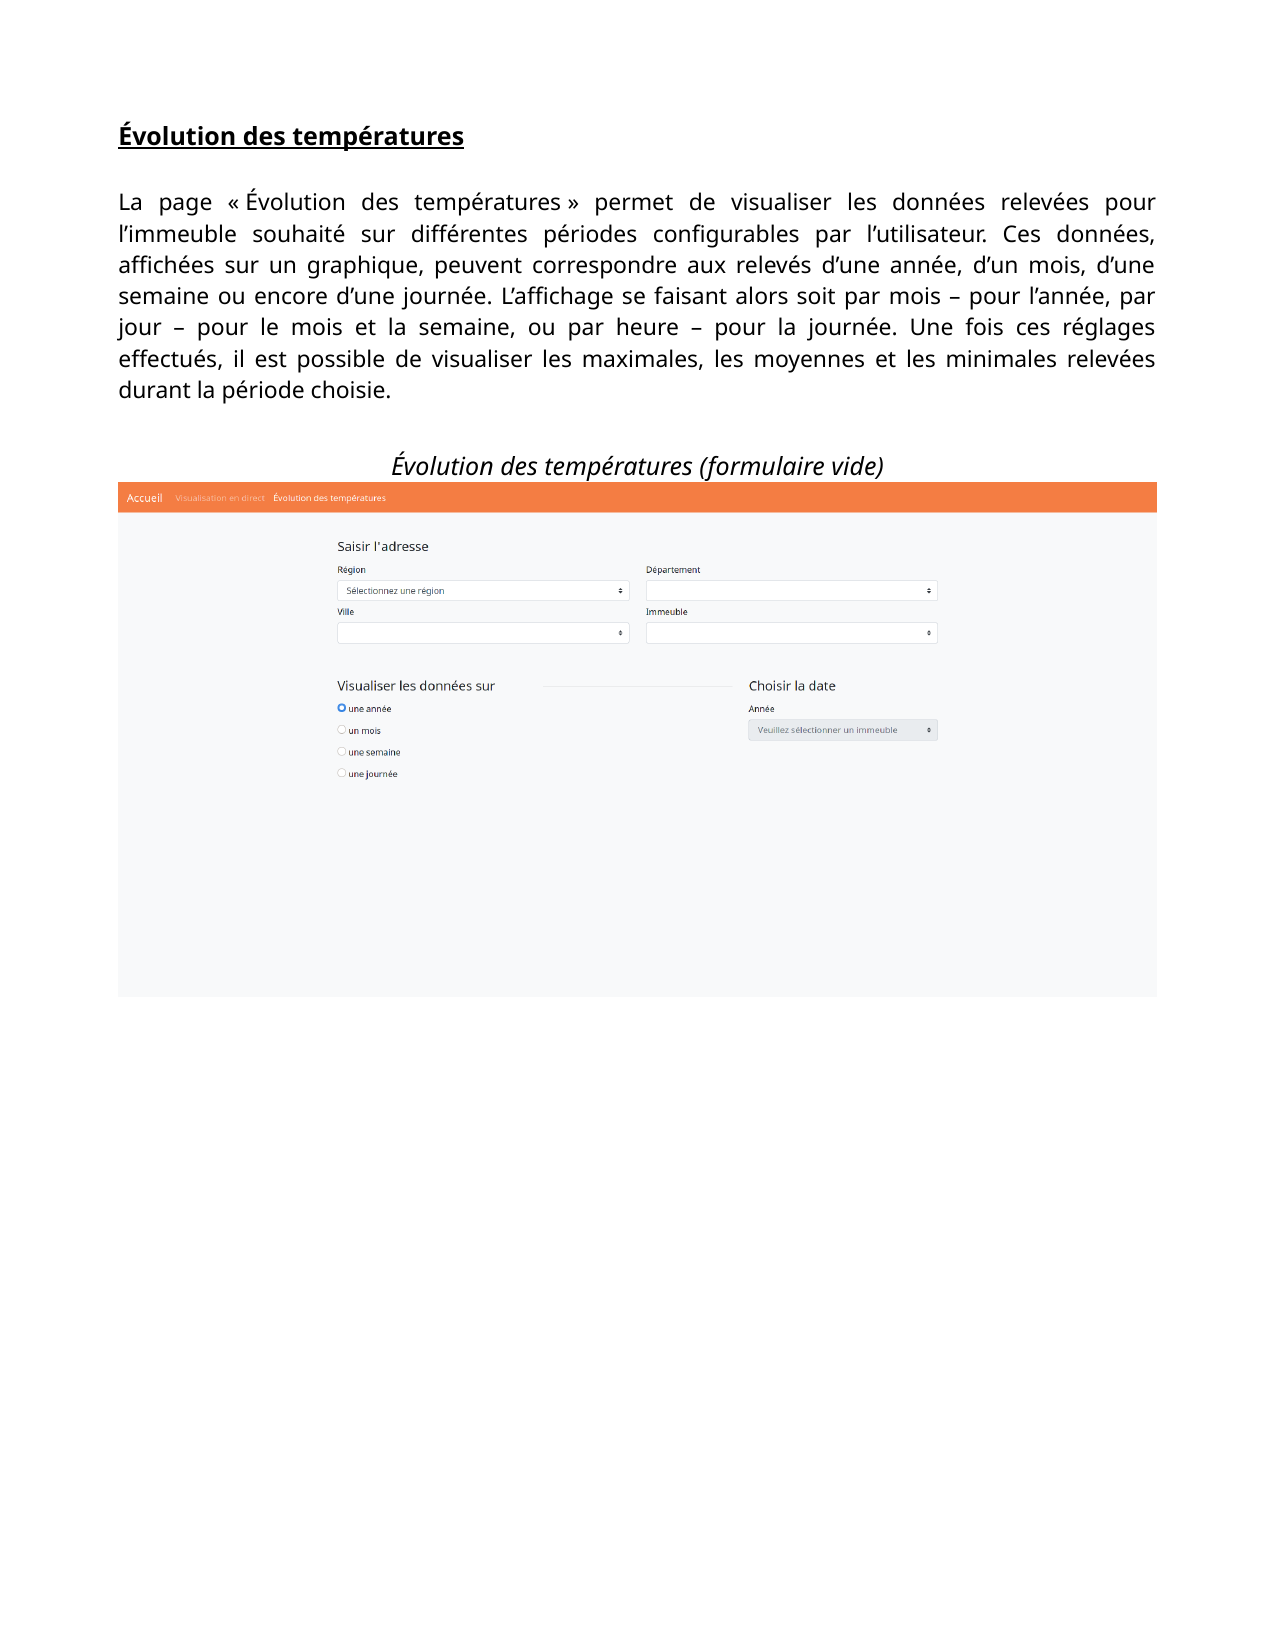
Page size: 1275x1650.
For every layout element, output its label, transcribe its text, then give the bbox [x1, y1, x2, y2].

text La page « Évolution des températures » permet de visualiser les données relevées pour l’immeuble souhaité sur différentes périodes configurables par l’utilisateur. Ces données, affichées sur un graphique, peuvent correspondre aux relevés d’une année, d’un mois, d’une semaine ou encore d’une journée. L’affichage se faisant alors soit par mois – pour l’année, par jour – pour le mois et la semaine, ou par heure – pour la journée. Une fois ces réglages effectués, il est possible de visualiser les maximales, les moyennes et les minimales relevées durant la période choisie. [118, 186, 1157, 405]
text Évolution des températures (formulaire vide) [118, 449, 1157, 482]
picture [118, 482, 1157, 997]
text Évolution des températures [118, 118, 1157, 152]
